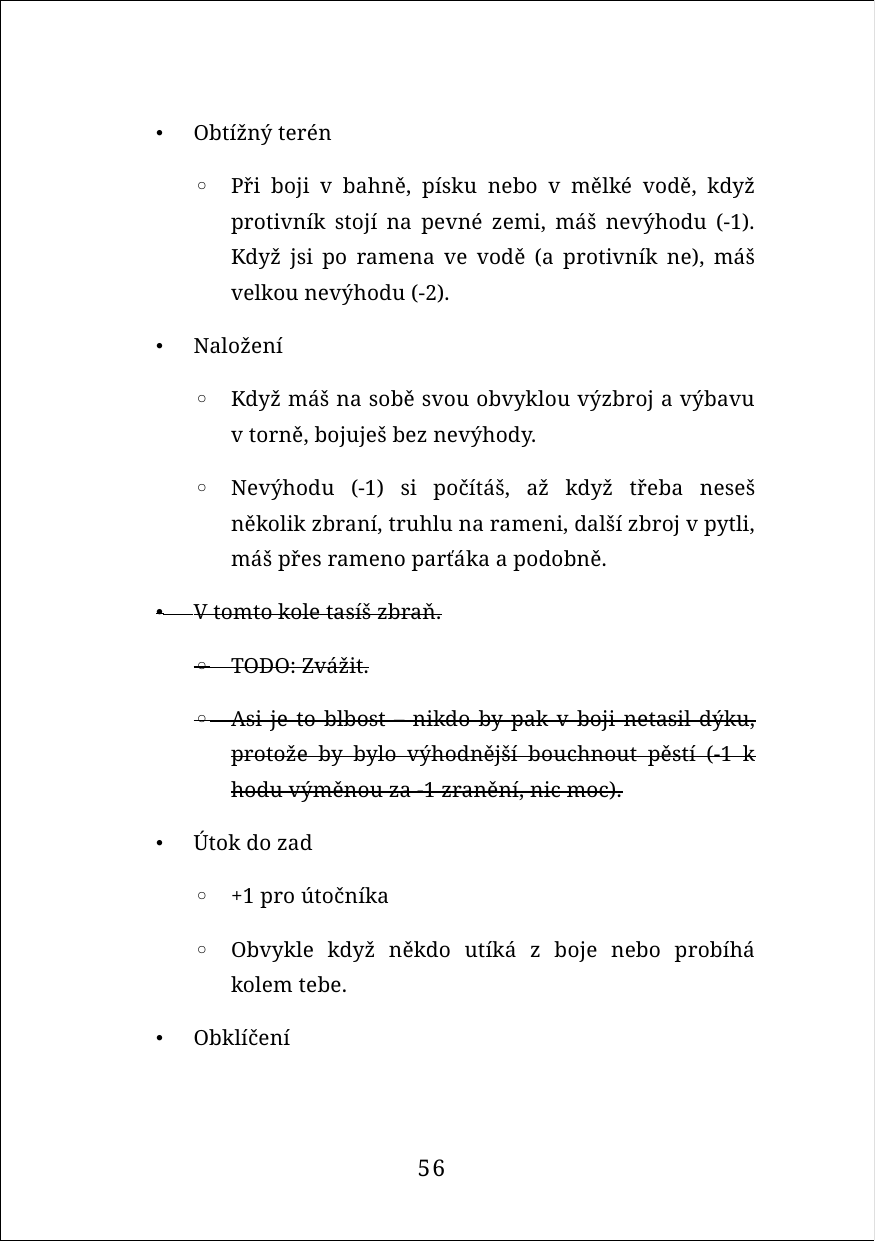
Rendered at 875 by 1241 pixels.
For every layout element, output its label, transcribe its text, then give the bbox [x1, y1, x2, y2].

list Při boji v bahně, písku nebo v mělké vodě, když protivník stojí na pevné zemi, máš nevýhodu (-1). Když jsi po ramena ve vodě (a protivník ne), máš velkou nevýhodu (-2). [193, 171, 756, 306]
list Obtížný terén [156, 118, 756, 147]
list TODO: Zvážit. [193, 651, 756, 679]
list Když máš na sobě svou obvyklou výzbroj a výbavu v torně, bojuješ bez nevýhody. [193, 384, 756, 448]
list Obvykle když někdo utíká z boje nebo probíhá kolem tebe. [193, 935, 756, 999]
list Naložení [156, 331, 756, 360]
list Útok do zad [156, 828, 756, 857]
list +1 pro útočníka [193, 881, 756, 910]
list Asi je to blbost – nikdo by pak v boji netasil dýku, protože by bylo výhodnější bouchnout pěstí (-1 k hodu výměnou za -1 zranění, nic moc). [193, 721, 756, 803]
list Obklíčení [156, 1023, 756, 1052]
list Asi je to blbost – nikdo by pak v boji netasil dýku, protože by bylo výhodnější bouchnout pěstí (-1 k hodu výměnou za -1 zranění, nic moc). [193, 704, 756, 720]
list Nevýhodu (-1) si počítáš, až když třeba neseš několik zbraní, truhlu na rameni, další zbroj v pytli, máš přes rameno parťáka a podobně. [193, 473, 756, 573]
list V tomto kole tasíš zbraň. [156, 597, 756, 626]
